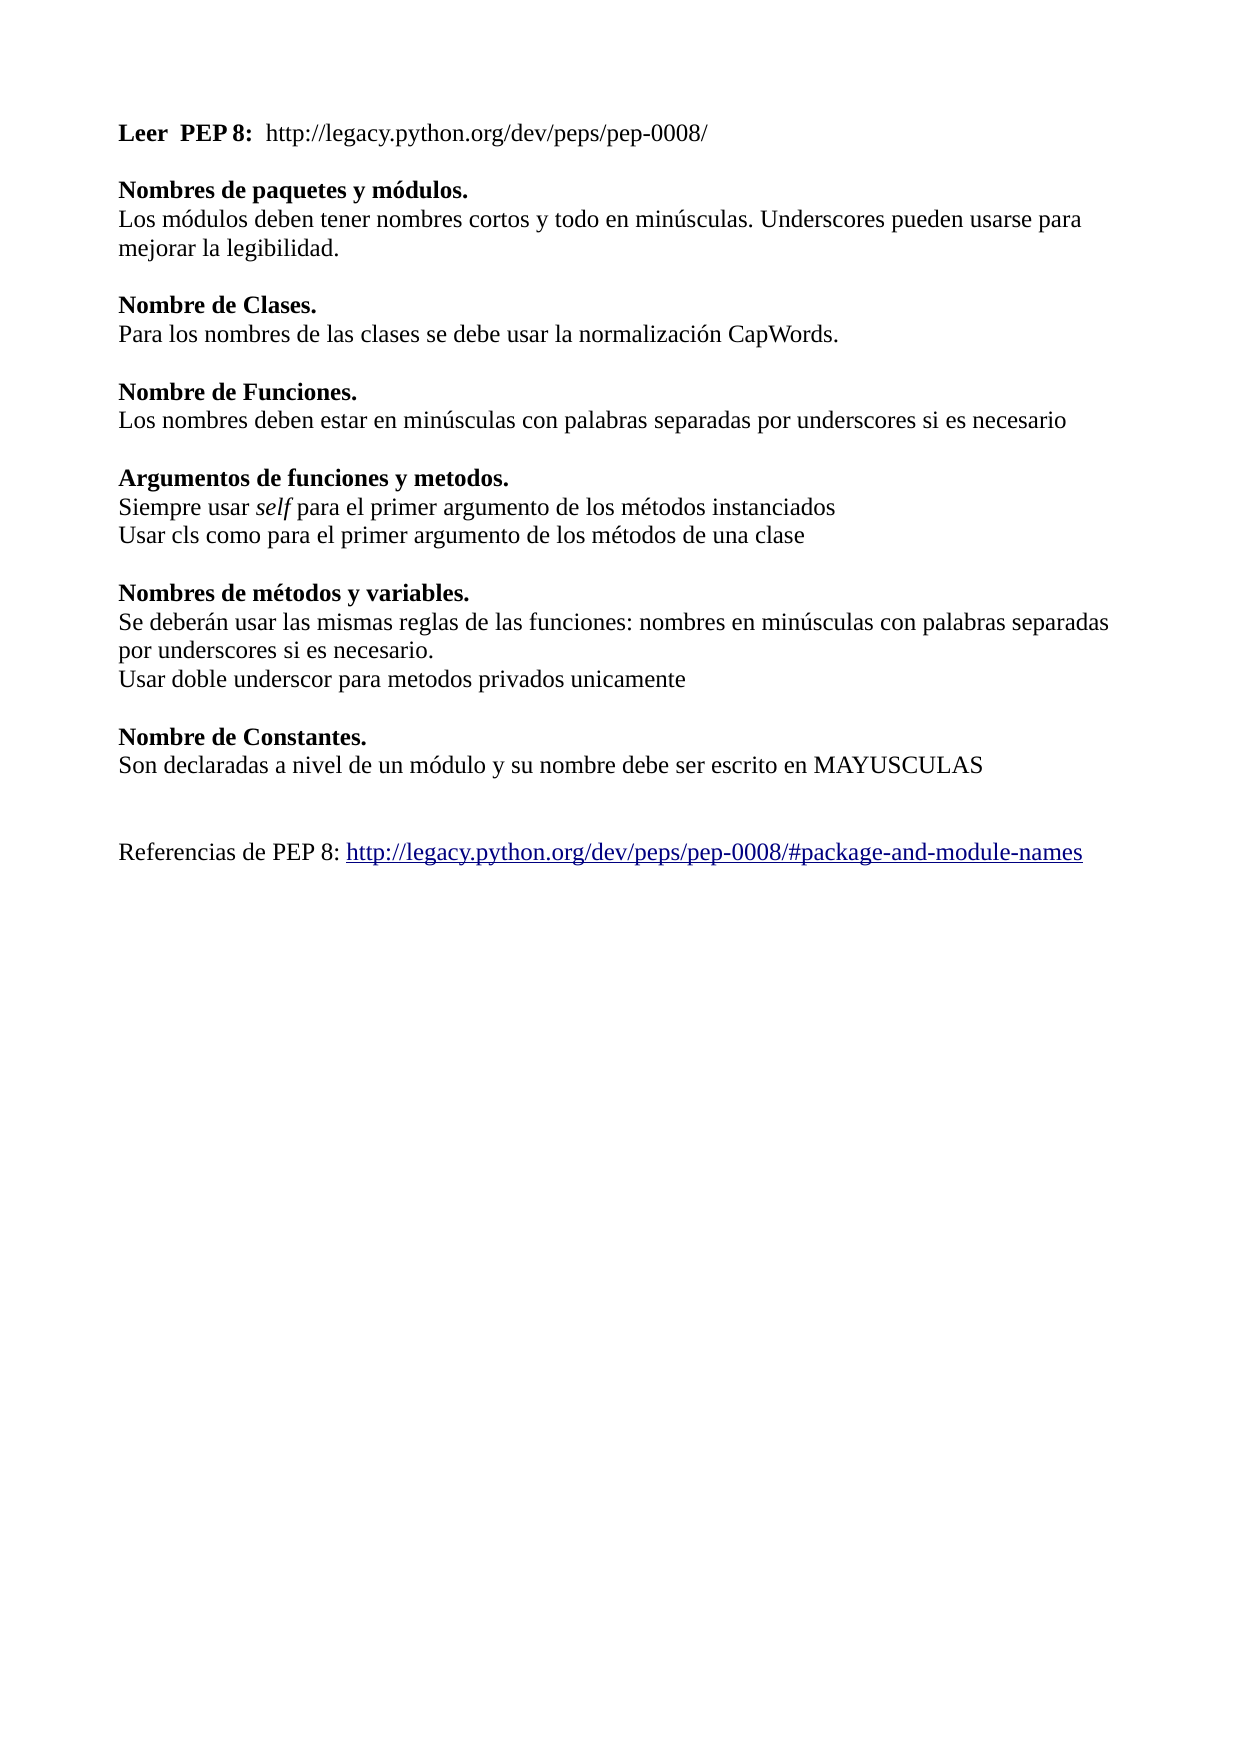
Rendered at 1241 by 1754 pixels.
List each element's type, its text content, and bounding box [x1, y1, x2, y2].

text Son declaradas a nivel de un módulo y su nombre debe ser escrito en MAYUSCULAS [118, 751, 1122, 779]
text Nombre de Clases. [118, 291, 1122, 319]
text Usar doble underscor para metodos privados unicamente [118, 664, 1122, 693]
text Nombre de Constantes. [118, 722, 1122, 751]
text Se deberán usar las mismas reglas de las funciones: nombres en minúsculas con palabras separadas por underscores si es necesario. [118, 607, 1122, 664]
text Nombre de Funciones. [118, 377, 1122, 406]
text Argumentos de funciones y metodos. [118, 463, 1122, 492]
text Usar cls como para el primer argumento de los métodos de una clase [118, 521, 1122, 549]
text Los nombres deben estar en minúsculas con palabras separadas por underscores si es necesario [118, 406, 1122, 434]
text Referencias de PEP 8: http://legacy.python.org/dev/peps/pep-0008/#package-and-module-names [118, 837, 1122, 866]
text Para los nombres de las clases se debe usar la normalización CapWords. [118, 319, 1122, 348]
text Leer PEP 8: http://legacy.python.org/dev/peps/pep-0008/ [118, 118, 1122, 147]
text Nombres de paquetes y módulos. [118, 176, 1122, 204]
text Los módulos deben tener nombres cortos y todo en minúsculas. Underscores pueden usarse para mejorar la legibilidad. [118, 204, 1122, 262]
text Siempre usar self para el primer argumento de los métodos instanciados [118, 492, 1122, 521]
text Nombres de métodos y variables. [118, 578, 1122, 607]
